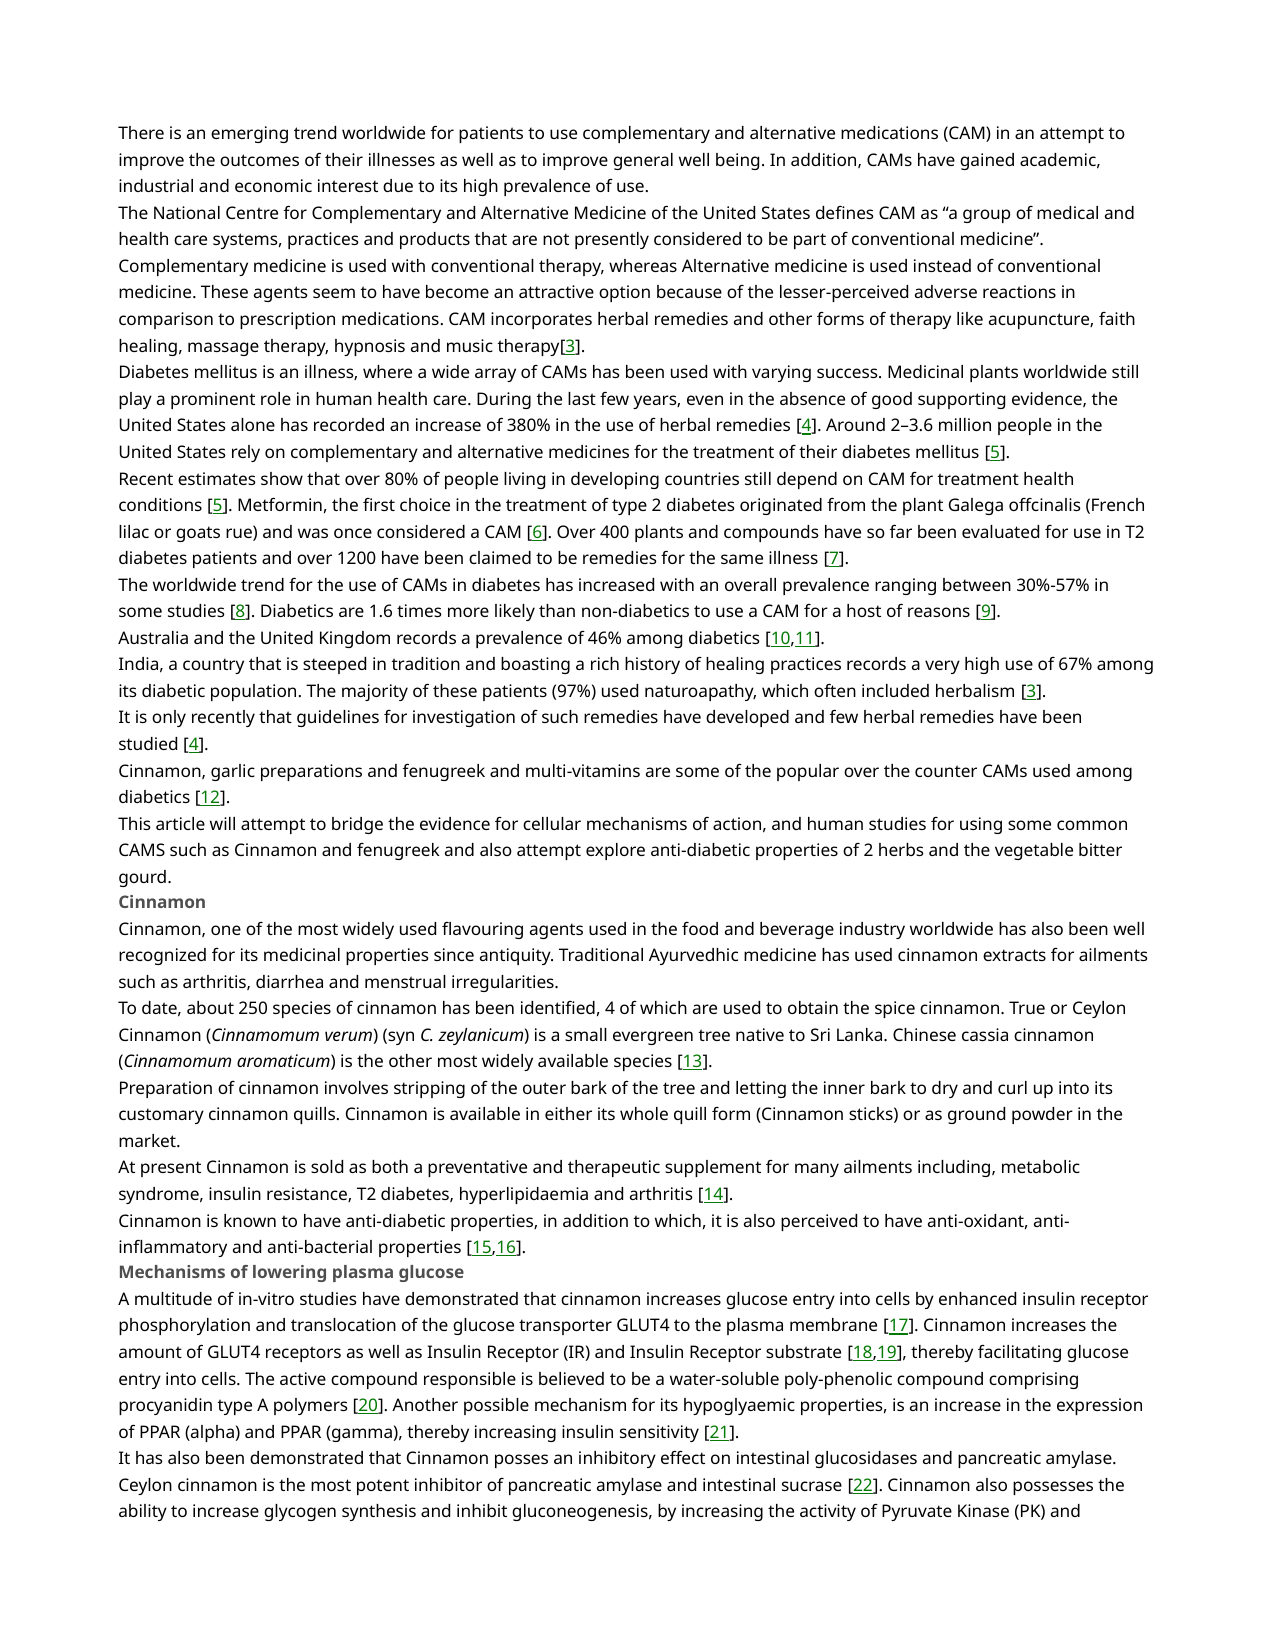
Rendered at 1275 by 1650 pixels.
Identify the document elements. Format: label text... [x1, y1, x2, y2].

text Cinnamon, one of the most widely used flavouring agents used in the food and beverage industry worldwide has also been well recognized for its medicinal properties since antiquity. Traditional Ayurvedhic medicine has used cinnamon extracts for ailments such as arthritis, diarrhea and menstrual irregularities. [118, 913, 1157, 993]
text Diabetes mellitus is an illness, where a wide array of CAMs has been used with varying success. Medicinal plants worldwide still play a prominent role in human health care. During the last few years, even in the absence of good supporting evidence, the United States alone has recorded an increase of 380% in the use of herbal remedies [4]. Around 2–3.6 million people in the United States rely on complementary and alternative medicines for the treatment of their diabetes mellitus [5]. [118, 357, 1157, 463]
text Australia and the United Kingdom records a prevalence of 46% among diabetics [10,11]. [118, 623, 1157, 649]
text India, a country that is steeped in tradition and boasting a rich history of healing practices records a very high use of 67% among its diabetic population. The majority of these patients (97%) used naturoapathy, which often included herbalism [3]. [118, 649, 1157, 702]
text The worldwide trend for the use of CAMs in diabetes has increased with an overall prevalence ranging between 30%-57% in some studies [8]. Diabetics are 1.6 times more likely than non-diabetics to use a CAM for a host of reasons [9]. [118, 570, 1157, 623]
text Cinnamon, garlic preparations and fenugreek and multi-vitamins are some of the popular over the counter CAMs used among diabetics [12]. [118, 756, 1157, 809]
text A multitude of in-vitro studies have demonstrated that cinnamon increases glucose entry into cells by enhanced insulin receptor phosphorylation and translocation of the glucose transporter GLUT4 to the plasma membrane [17]. Cinnamon increases the amount of GLUT4 receptors as well as Insulin Receptor (IR) and Insulin Receptor substrate [18,19], thereby facilitating glucose entry into cells. The active compound responsible is believed to be a water-soluble poly-phenolic compound comprising procyanidin type A polymers [20]. Another possible mechanism for its hypoglyaemic properties, is an increase in the expression of PPAR (alpha) and PPAR (gamma), thereby increasing insulin sensitivity [21]. [118, 1284, 1157, 1443]
subtitle Cinnamon [118, 888, 1157, 913]
text The National Centre for Complementary and Alternative Medicine of the United States defines CAM as “a group of medical and health care systems, practices and products that are not presently considered to be part of conventional medicine”. Complementary medicine is used with conventional therapy, whereas Alternative medicine is used instead of conventional medicine. These agents seem to have become an attractive option because of the lesser-perceived adverse reactions in comparison to prescription medications. CAM incorporates herbal remedies and other forms of therapy like acupuncture, faith healing, massage therapy, hypnosis and music therapy[3]. [118, 198, 1157, 357]
text It has also been demonstrated that Cinnamon posses an inhibitory effect on intestinal glucosidases and pancreatic amylase. Ceylon cinnamon is the most potent inhibitor of pancreatic amylase and intestinal sucrase [22]. Cinnamon also possesses the ability to increase glycogen synthesis and inhibit gluconeogenesis, by increasing the activity of Pyruvate Kinase (PK) and [118, 1443, 1157, 1523]
subtitle Mechanisms of lowering plasma glucose [118, 1259, 1157, 1284]
text Cinnamon is known to have anti-diabetic properties, in addition to which, it is also perceived to have anti-oxidant, anti-inflammatory and anti-bacterial properties [15,16]. [118, 1206, 1157, 1259]
text Recent estimates show that over 80% of people living in developing countries still depend on CAM for treatment health conditions [5]. Metformin, the first choice in the treatment of type 2 diabetes originated from the plant Galega offcinalis (French lilac or goats rue) and was once considered a CAM [6]. Over 400 plants and compounds have so far been evaluated for use in T2 diabetes patients and over 1200 have been claimed to be remedies for the same illness [7]. [118, 463, 1157, 570]
text It is only recently that guidelines for investigation of such remedies have developed and few herbal remedies have been studied [4]. [118, 702, 1157, 756]
text Preparation of cinnamon involves stripping of the outer bark of the tree and letting the inner bark to dry and curl up into its customary cinnamon quills. Cinnamon is available in either its whole quill form (Cinnamon sticks) or as ground powder in the market. [118, 1073, 1157, 1152]
text At present Cinnamon is sold as both a preventative and therapeutic supplement for many ailments including, metabolic syndrome, insulin resistance, T2 diabetes, hyperlipidaemia and arthritis [14]. [118, 1152, 1157, 1206]
text To date, about 250 species of cinnamon has been identified, 4 of which are used to obtain the spice cinnamon. True or Ceylon Cinnamon (Cinnamomum verum) (syn C. zeylanicum) is a small evergreen tree native to Sri Lanka. Chinese cassia cinnamon (Cinnamomum aromaticum) is the other most widely available species [13]. [118, 993, 1157, 1073]
text There is an emerging trend worldwide for patients to use complementary and alternative medications (CAM) in an attempt to improve the outcomes of their illnesses as well as to improve general well being. In addition, CAMs have gained academic, industrial and economic interest due to its high prevalence of use. [118, 118, 1157, 198]
text This article will attempt to bridge the evidence for cellular mechanisms of action, and human studies for using some common CAMS such as Cinnamon and fenugreek and also attempt explore anti-diabetic properties of 2 herbs and the vegetable bitter gourd. [118, 809, 1157, 888]
